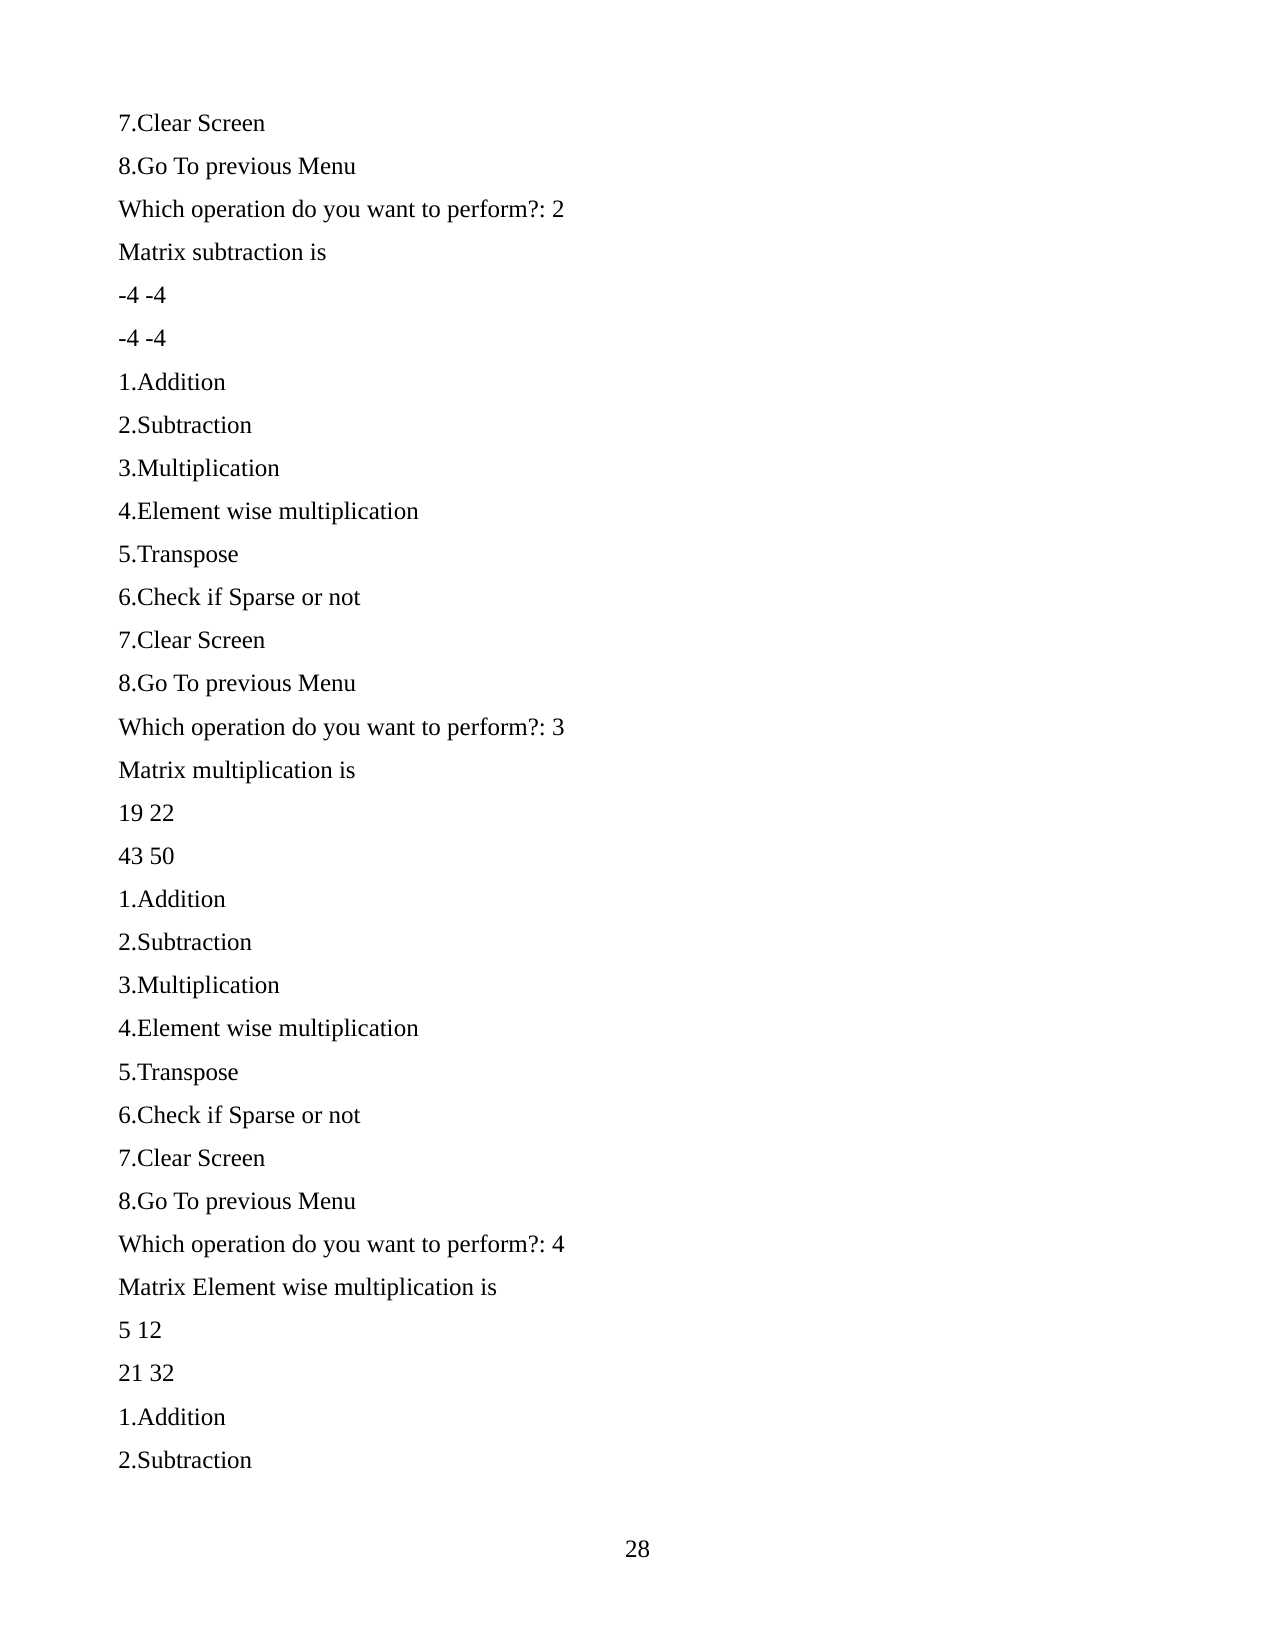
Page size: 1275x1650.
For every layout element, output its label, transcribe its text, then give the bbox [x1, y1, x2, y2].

text 3.Multiplication [118, 970, 1157, 999]
text 4.Element wise multiplication [118, 1013, 1157, 1042]
text -4 -4 [118, 280, 1157, 309]
text 5 12 [118, 1315, 1157, 1344]
text -4 -4 [118, 323, 1157, 352]
text 3.Multiplication [118, 453, 1157, 482]
text 6.Check if Sparse or not [118, 1100, 1157, 1128]
text 2.Subtraction [118, 1445, 1157, 1473]
text Which operation do you want to perform?: 3 [118, 712, 1157, 740]
text Matrix Element wise multiplication is [118, 1272, 1157, 1301]
text 1.Addition [118, 884, 1157, 913]
text Which operation do you want to perform?: 4 [118, 1229, 1157, 1258]
text 1.Addition [118, 367, 1157, 395]
text 7.Clear Screen [118, 1143, 1157, 1172]
text 2.Subtraction [118, 410, 1157, 438]
text 5.Transpose [118, 539, 1157, 568]
text Matrix multiplication is [118, 755, 1157, 783]
text Matrix subtraction is [118, 237, 1157, 266]
text 7.Clear Screen [118, 108, 1157, 137]
text 2.Subtraction [118, 927, 1157, 956]
text 8.Go To previous Menu [118, 668, 1157, 697]
text 43 50 [118, 841, 1157, 870]
text 8.Go To previous Menu [118, 151, 1157, 180]
text 21 32 [118, 1358, 1157, 1387]
text 4.Element wise multiplication [118, 496, 1157, 525]
text 8.Go To previous Menu [118, 1186, 1157, 1215]
text 7.Clear Screen [118, 625, 1157, 654]
text 1.Addition [118, 1402, 1157, 1430]
text 19 22 [118, 798, 1157, 827]
text 6.Check if Sparse or not [118, 582, 1157, 611]
text 5.Transpose [118, 1057, 1157, 1085]
text Which operation do you want to perform?: 2 [118, 194, 1157, 223]
